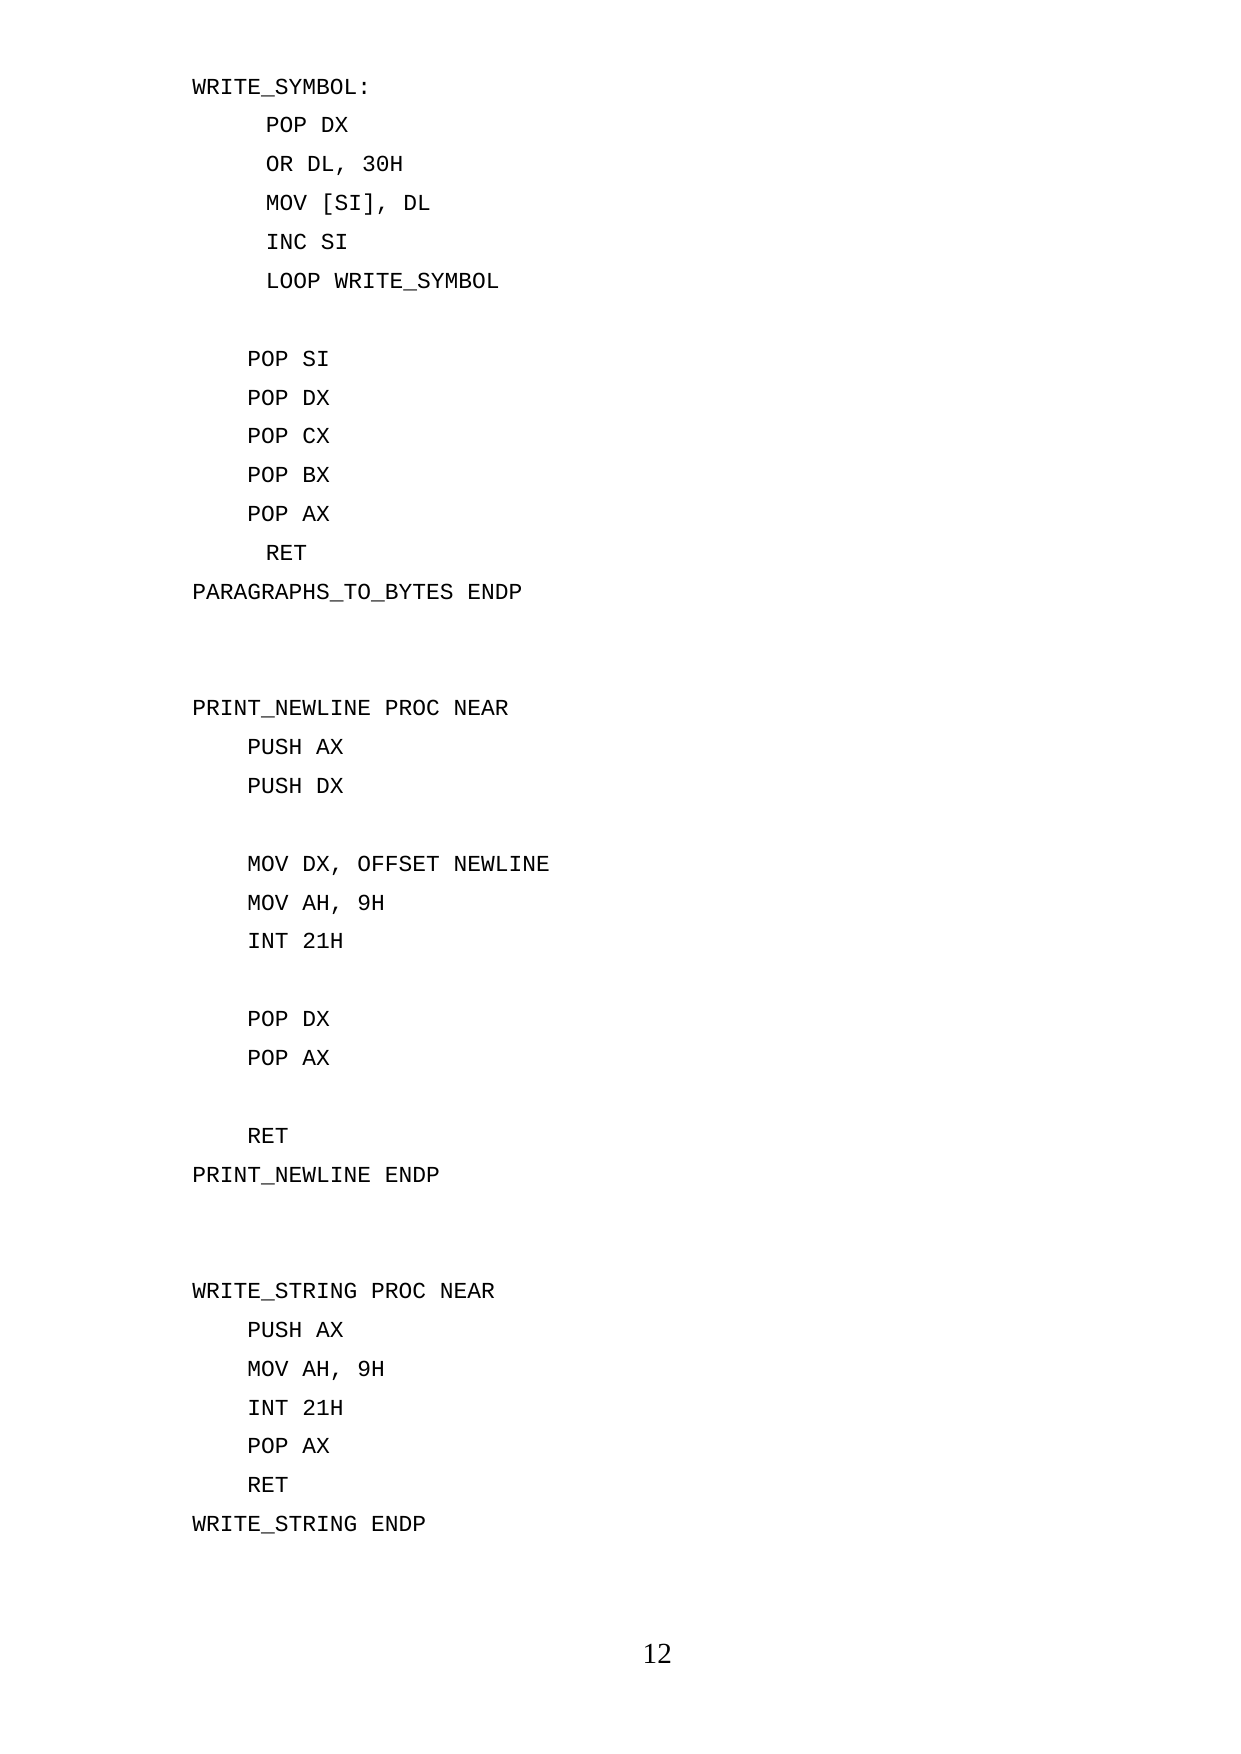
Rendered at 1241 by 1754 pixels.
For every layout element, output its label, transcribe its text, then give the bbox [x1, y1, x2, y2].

text PRINT_NEWLINE PROC NEAR [118, 697, 1122, 723]
text RET [118, 541, 1122, 567]
text RET [118, 1124, 1122, 1150]
text PARAGRAPHS_TO_BYTES ENDP [118, 580, 1122, 606]
text POP DX [118, 386, 1122, 412]
text POP AX [118, 502, 1122, 528]
text OR DL, 30H [118, 153, 1122, 179]
text WRITE_SYMBOL: [118, 75, 1122, 101]
text MOV [SI], DL [118, 192, 1122, 217]
text MOV AH, 9H [118, 891, 1122, 917]
text POP AX [118, 1435, 1122, 1461]
text WRITE_STRING ENDP [118, 1513, 1122, 1538]
text RET [118, 1474, 1122, 1500]
text POP DX [118, 1007, 1122, 1033]
text POP CX [118, 425, 1122, 451]
text MOV DX, OFFSET NEWLINE [118, 852, 1122, 878]
text MOV AH, 9H [118, 1357, 1122, 1383]
text INT 21H [118, 1396, 1122, 1422]
text LOOP WRITE_SYMBOL [118, 269, 1122, 295]
text PUSH AX [118, 1318, 1122, 1344]
text POP BX [118, 463, 1122, 489]
text PUSH AX [118, 736, 1122, 761]
text PRINT_NEWLINE ENDP [118, 1163, 1122, 1189]
text WRITE_STRING PROC NEAR [118, 1279, 1122, 1305]
text PUSH DX [118, 774, 1122, 800]
text INT 21H [118, 930, 1122, 956]
text INC SI [118, 230, 1122, 256]
text POP DX [118, 114, 1122, 140]
text POP AX [118, 1046, 1122, 1072]
text POP SI [118, 347, 1122, 373]
